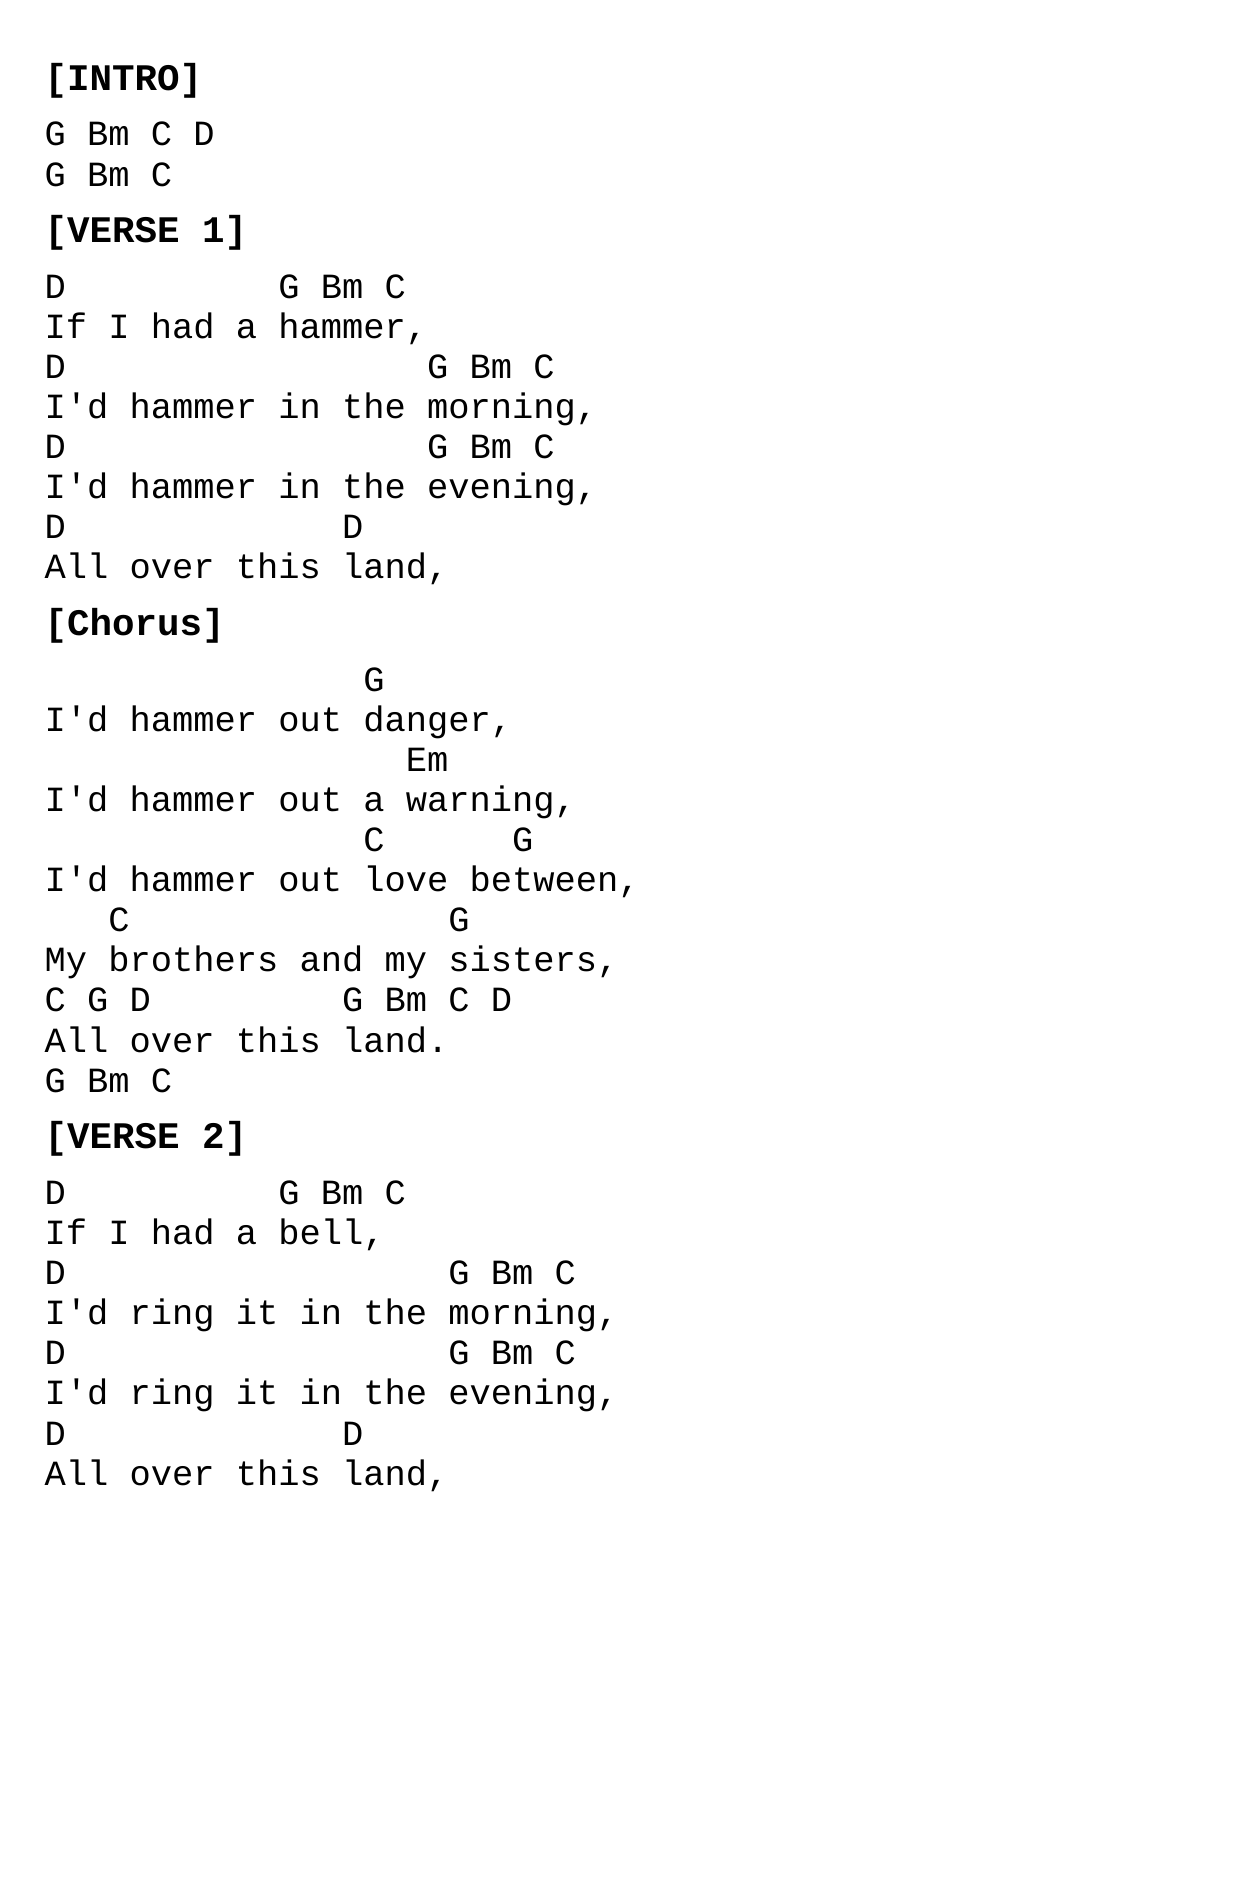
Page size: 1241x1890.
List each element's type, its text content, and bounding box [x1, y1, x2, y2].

text D G Bm C [44, 1255, 1063, 1295]
text Em [44, 742, 1063, 782]
text D G Bm C [44, 349, 1063, 389]
text All over this land. [44, 1022, 1063, 1063]
subtitle [Chorus] [44, 604, 1063, 647]
text C G [44, 822, 1063, 862]
text D G Bm C [44, 1335, 1063, 1375]
text I'd ring it in the morning, [44, 1295, 1063, 1335]
text G Bm C D [44, 116, 1063, 156]
text D G Bm C [44, 269, 1063, 309]
subtitle [VERSE 2] [44, 1117, 1063, 1160]
text I'd hammer out love between, [44, 862, 1063, 902]
subtitle [INTRO] [44, 59, 1063, 102]
text D G Bm C [44, 429, 1063, 469]
text I'd hammer in the morning, [44, 389, 1063, 429]
text G Bm C [44, 1063, 1063, 1103]
text All over this land, [44, 1456, 1063, 1496]
text If I had a bell, [44, 1215, 1063, 1255]
text D D [44, 509, 1063, 549]
text C G [44, 902, 1063, 942]
text C G D G Bm C D [44, 982, 1063, 1022]
subtitle [VERSE 1] [44, 211, 1063, 254]
text My brothers and my sisters, [44, 942, 1063, 982]
text I'd hammer out a warning, [44, 782, 1063, 822]
text I'd hammer in the evening, [44, 469, 1063, 509]
text G Bm C [44, 156, 1063, 197]
text All over this land, [44, 549, 1063, 589]
text If I had a hammer, [44, 309, 1063, 349]
text I'd hammer out danger, [44, 702, 1063, 742]
text D D [44, 1415, 1063, 1456]
text D G Bm C [44, 1175, 1063, 1215]
text I'd ring it in the evening, [44, 1375, 1063, 1415]
text G [44, 662, 1063, 702]
